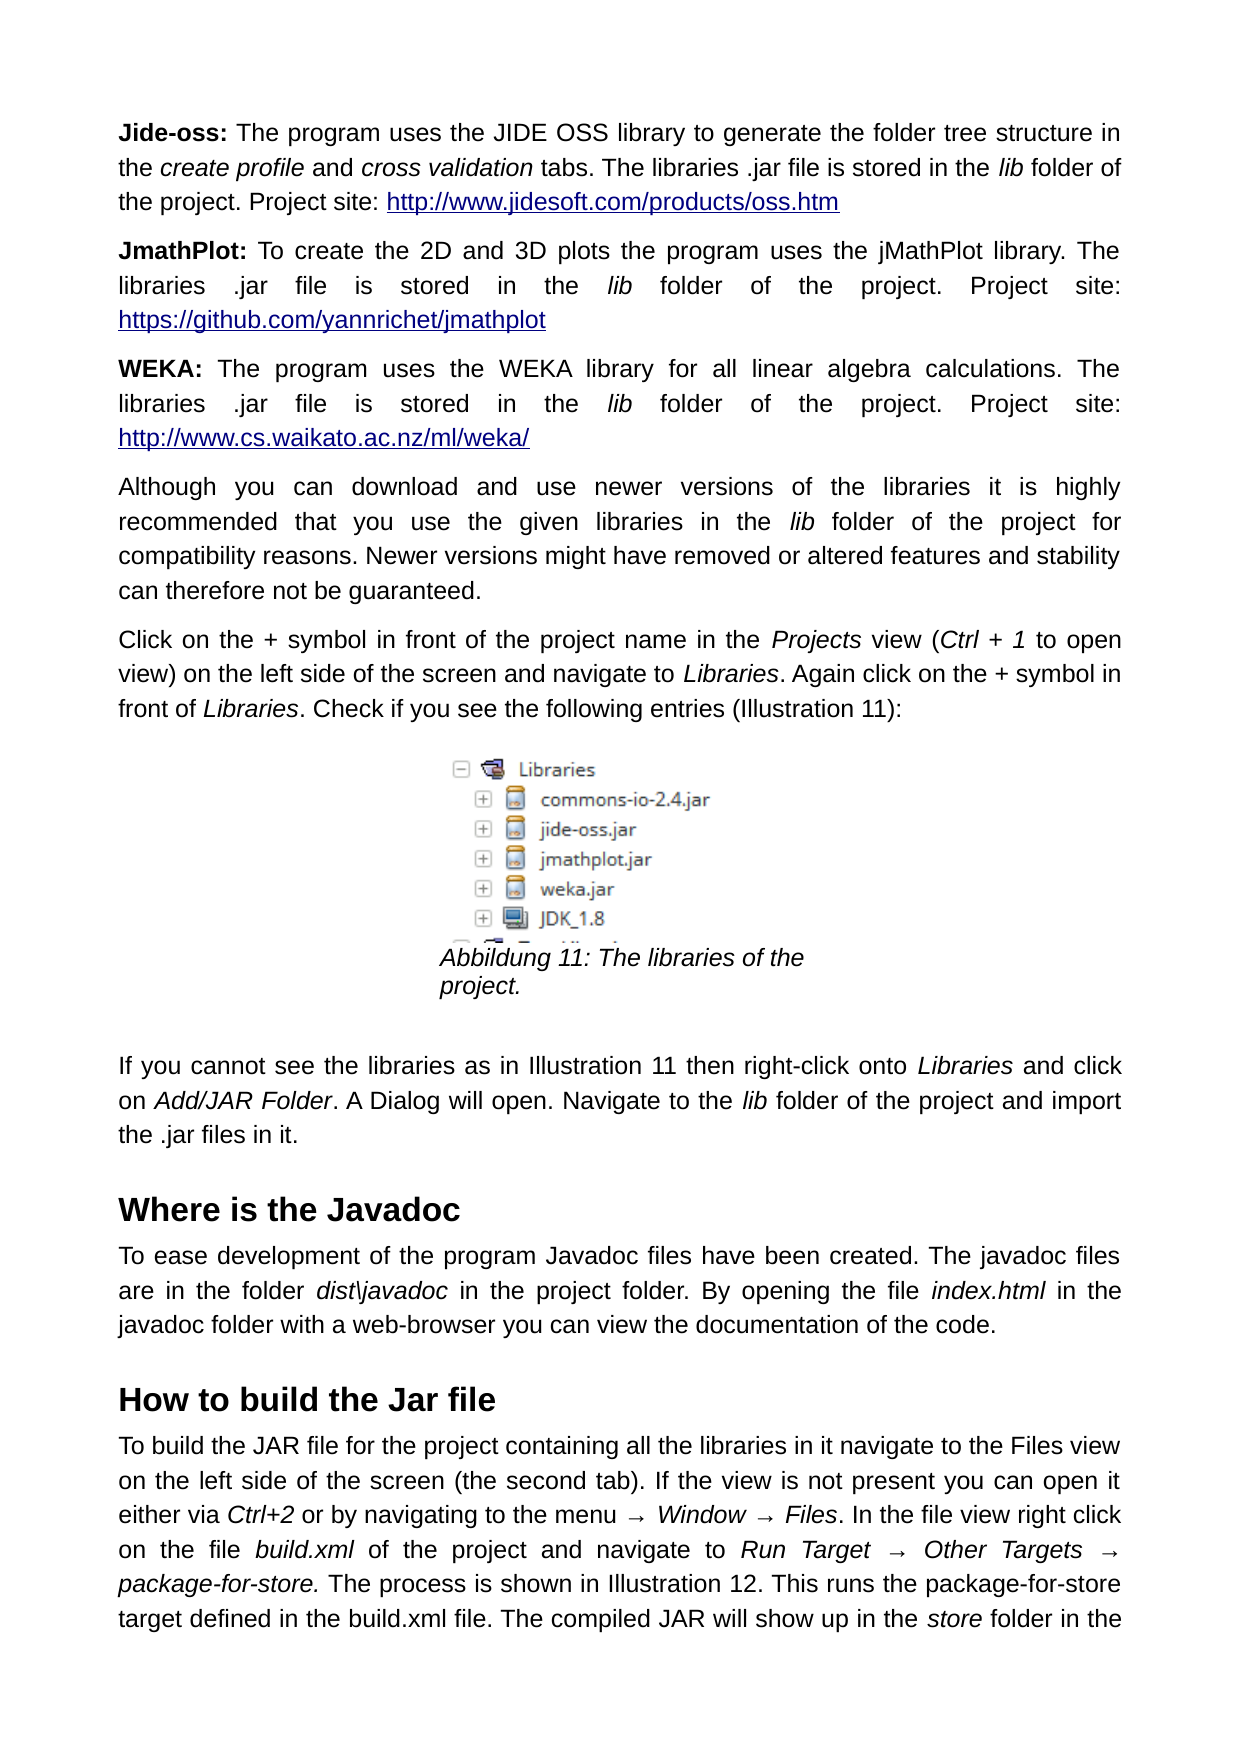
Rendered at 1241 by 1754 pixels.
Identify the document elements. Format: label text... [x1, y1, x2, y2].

subtitle Where is the Javadoc [118, 1190, 1122, 1229]
text Although you can download and use newer versions of the libraries it is highly recommended that you use the given libraries in the lib folder of the project for compatibility reasons. Newer versions might have removed or altered features and stability can therefore not be guaranteed. [118, 472, 1122, 604]
text To build the JAR file for the project containing all the libraries in it navigate to the Files view on the left side of the screen (the second tab). If the view is not present you can open it either via Ctrl+2 or by navigating to the menu → Window → Files. In the file view right click on the file build.xml of the project and navigate to Run Target → Other Targets → package-for-store. The process is shown in Illustration 12. This runs the package-for-store target defined in the build.xml file. The compiled JAR will show up in the store folder in the [118, 1431, 1122, 1632]
picture [439, 753, 870, 943]
text If you cannot see the libraries as in Illustration 11 then right-click onto Libraries and click on Add/JAR Folder. A Dialog will open. Navigate to the lib folder of the project and import the .jar files in it. [118, 1051, 1122, 1149]
text WEKA: The program uses the WEKA library for all linear algebra calculations. The libraries .jar file is stored in the lib folder of the project. Project site: http://www.cs.waikato.ac.nz/ml/weka/ [118, 354, 1122, 452]
subtitle How to build the Jar file [118, 1380, 1122, 1419]
text Abbildung 11: The libraries of the project. [440, 943, 869, 1000]
text JmathPlot: To create the 2D and 3D plots the program uses the jMathPlot library. The libraries .jar file is stored in the lib folder of the project. Project site: https://github.com/yannrichet/jmathplot [118, 236, 1122, 334]
text To ease development of the program Javadoc files have been created. The javadoc files are in the folder dist\javadoc in the project folder. By opening the file index.html in the javadoc folder with a web-browser you can view the documentation of the code. [118, 1241, 1122, 1339]
text Jide-oss: The program uses the JIDE OSS library to generate the folder tree structure in the create profile and cross validation tabs. The libraries .jar file is stored in the lib folder of the project. Project site: http://www.jidesoft.com/products/oss.htm [118, 118, 1122, 216]
text Click on the + symbol in front of the project name in the Projects view (Ctrl + 1 to open view) on the left side of the screen and navigate to Libraries. Again click on the + symbol in front of Libraries. Check if you see the following entries (Illustration 11): [118, 625, 1122, 722]
